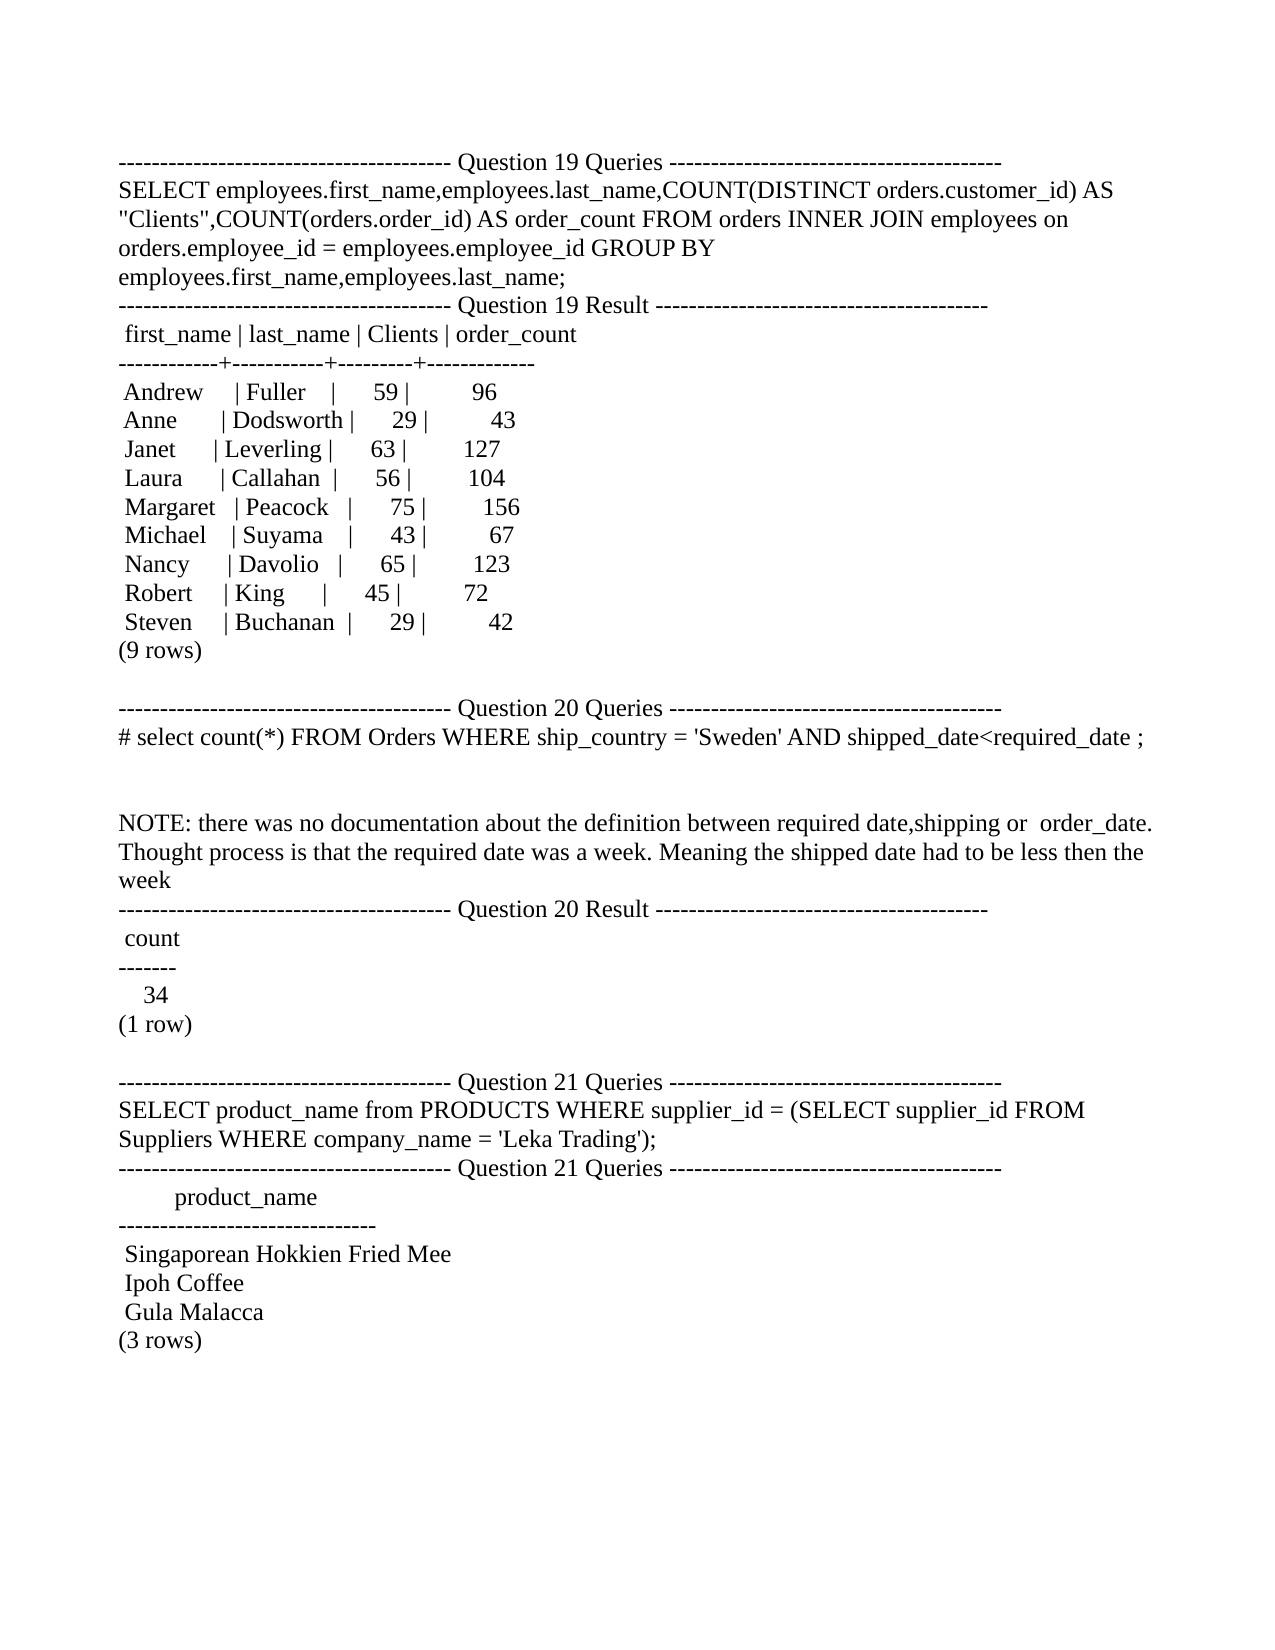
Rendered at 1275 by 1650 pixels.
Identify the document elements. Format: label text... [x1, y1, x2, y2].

text NOTE: there was no documentation about the definition between required date,shipping or order_date. Thought process is that the required date was a week. Meaning the shipped date had to be less then the week [118, 808, 1157, 894]
text count [118, 923, 1157, 952]
text Gula Malacca [118, 1297, 1157, 1326]
text ------------+-----------+---------+------------- [118, 348, 1157, 377]
text Laura | Callahan | 56 | 104 [118, 463, 1157, 492]
text (3 rows) [118, 1326, 1157, 1354]
text ---------------------------------------- Question 21 Queries ---------------------------------------- [118, 1067, 1157, 1096]
text Ipoh Coffee [118, 1268, 1157, 1297]
text ------------------------------- [118, 1211, 1157, 1239]
text Janet | Leverling | 63 | 127 [118, 434, 1157, 463]
text Nancy | Davolio | 65 | 123 [118, 549, 1157, 578]
text ---------------------------------------- Question 21 Queries ---------------------------------------- [118, 1153, 1157, 1182]
text first_name | last_name | Clients | order_count [118, 319, 1157, 348]
text SELECT employees.first_name,employees.last_name,COUNT(DISTINCT orders.customer_id) AS "Clients",COUNT(orders.order_id) AS order_count FROM orders INNER JOIN employees on orders.employee_id = employees.employee_id GROUP BY employees.first_name,employees.last_name; [118, 176, 1157, 291]
text Steven | Buchanan | 29 | 42 [118, 607, 1157, 636]
text Andrew | Fuller | 59 | 96 [118, 377, 1157, 406]
text Michael | Suyama | 43 | 67 [118, 521, 1157, 549]
text Singaporean Hokkien Fried Mee [118, 1239, 1157, 1268]
text (9 rows) [118, 636, 1157, 664]
text product_name [118, 1182, 1157, 1211]
text ---------------------------------------- Question 20 Result ---------------------------------------- [118, 894, 1157, 923]
text ---------------------------------------- Question 19 Result ---------------------------------------- [118, 291, 1157, 319]
text Robert | King | 45 | 72 [118, 578, 1157, 607]
text SELECT product_name from PRODUCTS WHERE supplier_id = (SELECT supplier_id FROM Suppliers WHERE company_name = 'Leka Trading'); [118, 1096, 1157, 1153]
text (1 row) [118, 1009, 1157, 1038]
text Margaret | Peacock | 75 | 156 [118, 492, 1157, 521]
text ---------------------------------------- Question 19 Queries ---------------------------------------- [118, 147, 1157, 176]
text ---------------------------------------- Question 20 Queries ---------------------------------------- [118, 693, 1157, 722]
text Anne | Dodsworth | 29 | 43 [118, 406, 1157, 434]
text # select count(*) FROM Orders WHERE ship_country = 'Sweden' AND shipped_date<required_date ; [118, 722, 1157, 751]
text 34 [118, 981, 1157, 1009]
text ------- [118, 952, 1157, 981]
